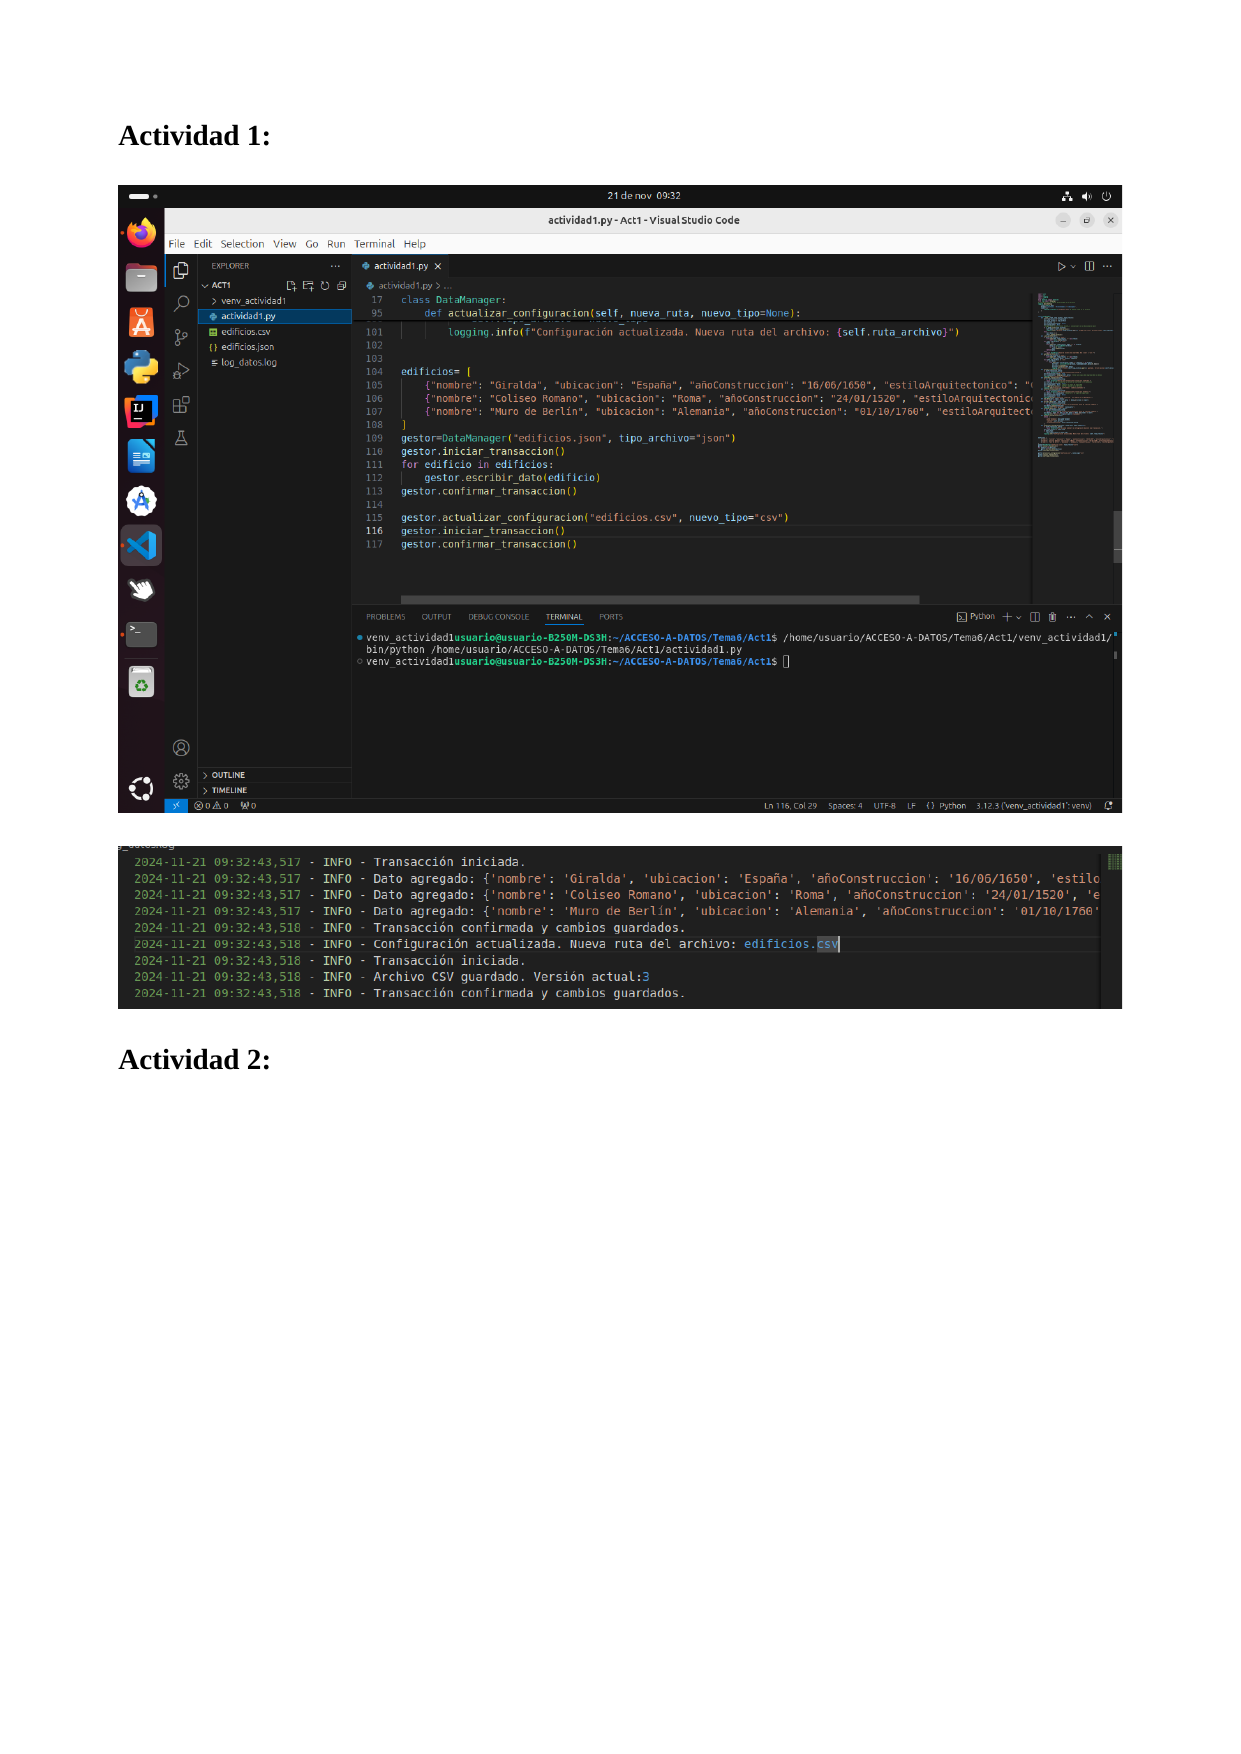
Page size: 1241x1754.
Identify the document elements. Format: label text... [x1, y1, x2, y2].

picture [118, 846, 1123, 1009]
text Actividad 1: [118, 118, 1122, 152]
text Actividad 2: [118, 1042, 1122, 1076]
picture [118, 185, 1123, 813]
